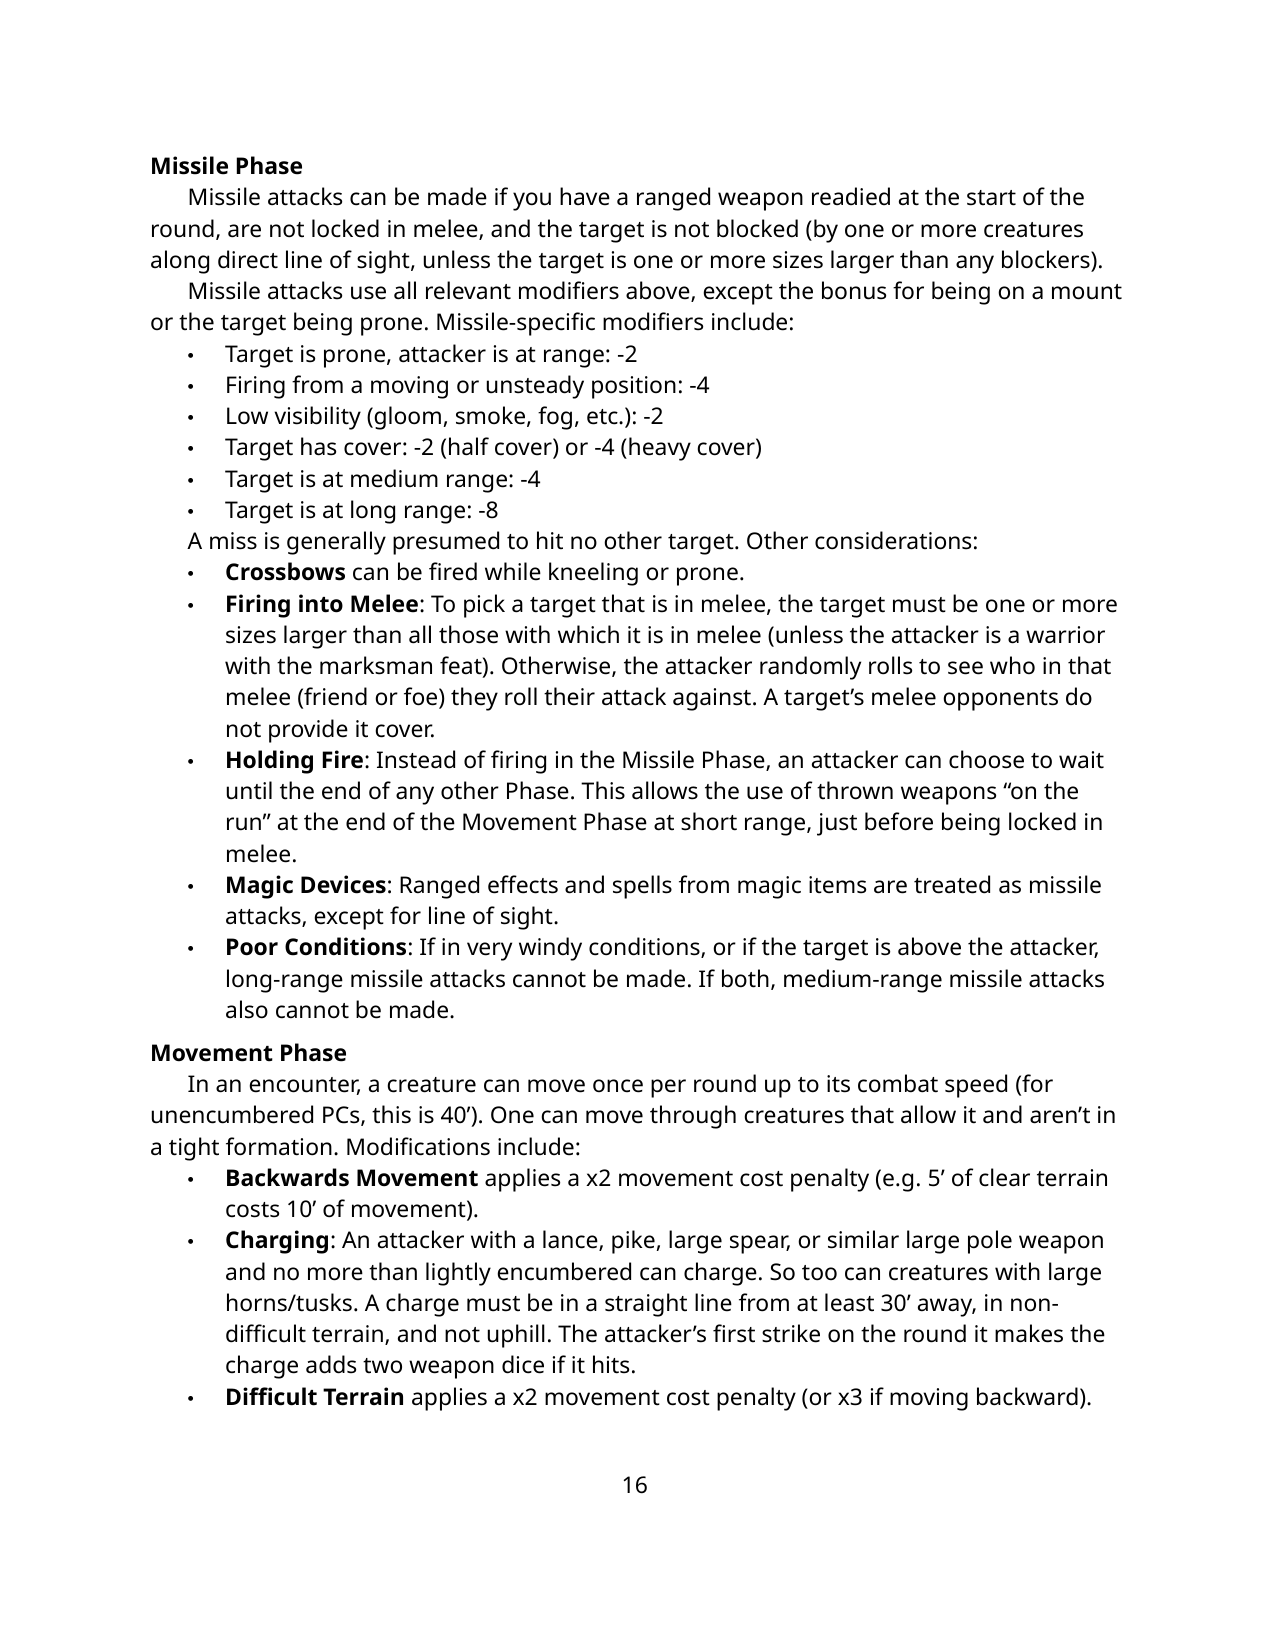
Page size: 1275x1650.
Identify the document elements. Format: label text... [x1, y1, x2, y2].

list Target is at long range: -8 [187, 494, 1125, 525]
list Target has cover: -2 (half cover) or -4 (heavy cover) [187, 431, 1125, 462]
list Holding Fire: Instead of firing in the Missile Phase, an attacker can choose to wait until the end of any other Phase. This allows the use of thrown weapons “on the run” at the end of the Movement Phase at short range, just before being locked in melee. [187, 744, 1125, 869]
list Backwards Movement applies a x2 movement cost penalty (e.g. 5’ of clear terrain costs 10’ of movement). [187, 1162, 1125, 1224]
text Missile attacks can be made if you have a ranged weapon readied at the start of the round, are not locked in melee, and the target is not blocked (by one or more creatures along direct line of sight, unless the target is one or more sizes larger than any blockers). [150, 181, 1125, 275]
list Poor Conditions: If in very windy conditions, or if the target is above the attacker, long-range missile attacks cannot be made. If both, medium-range missile attacks also cannot be made. [187, 931, 1125, 1025]
subtitle Missile Phase [150, 150, 1125, 181]
list Firing into Melee: To pick a target that is in melee, the target must be one or more sizes larger than all those with which it is in melee (unless the attacker is a warrior with the marksman feat). Otherwise, the attacker randomly rolls to see who in that melee (friend or foe) they roll their attack against. A target’s melee opponents do not provide it cover. [187, 587, 1125, 744]
list Target is at medium range: -4 [187, 462, 1125, 494]
text In an encounter, a creature can move once per round up to its combat speed (for unencumbered PCs, this is 40’). One can move through creatures that allow it and aren’t in a tight formation. Modifications include: [150, 1068, 1125, 1162]
text Missile attacks use all relevant modifiers above, except the bonus for being on a mount or the target being prone. Missile-specific modifiers include: [150, 275, 1125, 337]
list Target is prone, attacker is at range: -2 [187, 337, 1125, 369]
list Firing from a moving or unsteady position: -4 [187, 369, 1125, 400]
list Crossbows can be fired while kneeling or prone. [187, 556, 1125, 587]
text A miss is generally presumed to hit no other target. Other considerations: [150, 525, 1125, 556]
list Charging: An attacker with a lance, pike, large spear, or similar large pole weapon and no more than lightly encumbered can charge. So too can creatures with large horns/tusks. A charge must be in a straight line from at least 30’ away, in non-difficult terrain, and not uphill. The attacker’s first strike on the round it makes the charge adds two weapon dice if it hits. [187, 1224, 1125, 1381]
subtitle Movement Phase [150, 1037, 1125, 1068]
list Magic Devices: Ranged effects and spells from magic items are treated as missile attacks, except for line of sight. [187, 869, 1125, 931]
list Low visibility (gloom, smoke, fog, etc.): -2 [187, 400, 1125, 431]
list Difficult Terrain applies a x2 movement cost penalty (or x3 if moving backward). [187, 1381, 1125, 1412]
